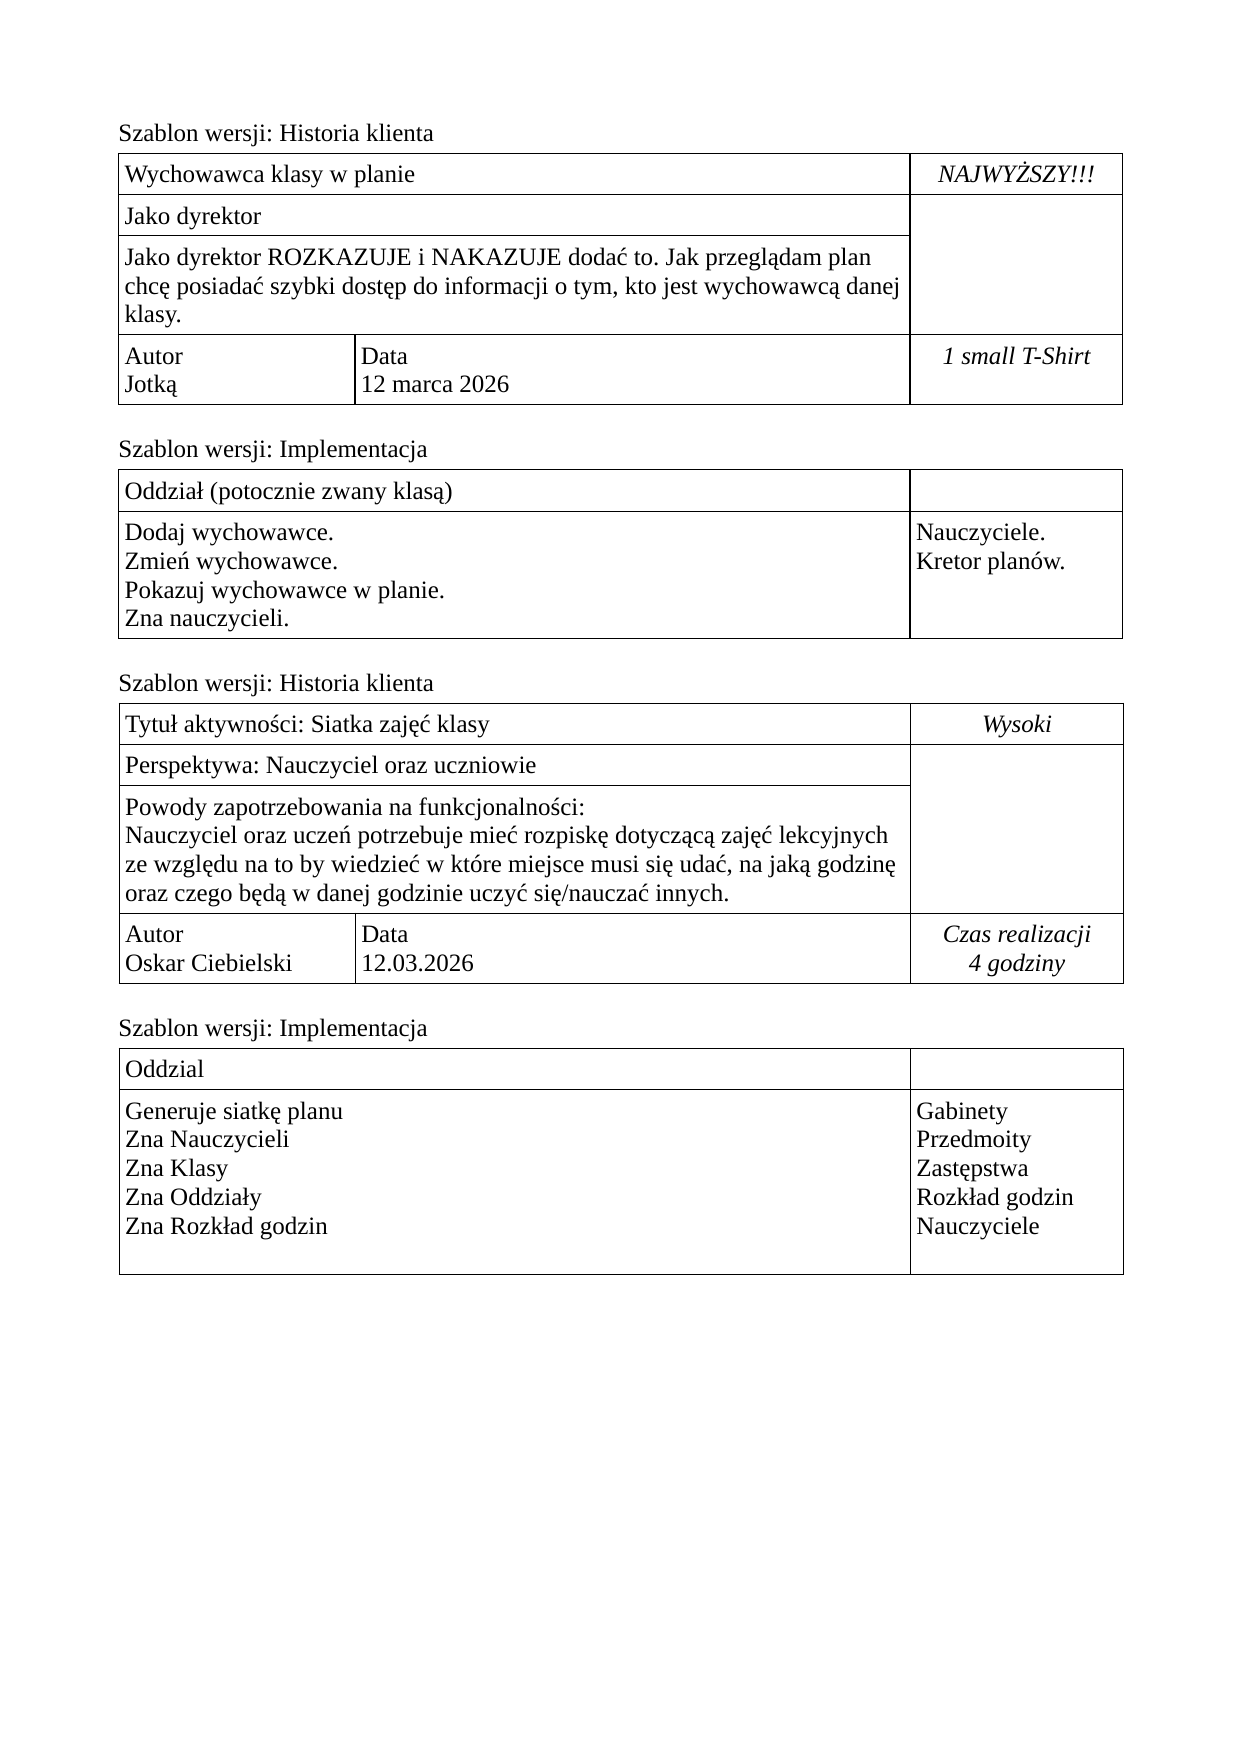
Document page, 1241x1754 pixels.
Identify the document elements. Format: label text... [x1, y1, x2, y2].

table_cell [911, 195, 1122, 334]
table_cell Powody zapotrzebowania na funkcjonalności: Nauczyciel oraz uczeń potrzebuje mieć rozpiskę dotyczącą zajęć lekcyjnych ze względu na to by wiedzieć w które miejsce musi się udać, na jaką godzinę oraz czego będą w danej godzinie uczyć się/nauczać innych. [120, 786, 910, 912]
table_header Oddział (potocznie zwany klasą) [119, 470, 909, 511]
table_cell 1 small T-Shirt [911, 335, 1122, 404]
table_cell Autor Oskar Ciebielski [120, 914, 355, 982]
text Szablon wersji: Implementacja [118, 1013, 1122, 1042]
table_header [911, 470, 1122, 511]
table_header [911, 1049, 1123, 1089]
table_cell Gabinety Przedmoity Zastępstwa Rozkład godzin Nauczyciele [911, 1090, 1123, 1274]
table_header Tytuł aktywności: Siatka zajęć klasy [120, 704, 910, 744]
table_cell Nauczyciele. Kretor planów. [911, 512, 1122, 638]
text Szablon wersji: Historia klienta [118, 118, 1122, 147]
table_header Wysoki [911, 704, 1123, 744]
table_cell Czas realizacji 4 godziny [911, 914, 1123, 982]
table_cell Data 12.03.2026 [356, 914, 910, 982]
table_cell Jako dyrektor ROZKAZUJE i NAKAZUJE dodać to. Jak przeglądam plan chcę posiadać szybki dostęp do informacji o tym, kto jest wychowawcą danej klasy. [119, 236, 909, 334]
text Szablon wersji: Implementacja [118, 434, 1122, 463]
table_cell Generuje siatkę planu Zna Nauczycieli Zna Klasy Zna Oddziały Zna Rozkład godzin [120, 1090, 910, 1274]
table_header Wychowawca klasy w planie [119, 154, 909, 194]
text Szablon wersji: Historia klienta [118, 668, 1122, 697]
table_cell Perspektywa: Nauczyciel oraz uczniowie [120, 745, 910, 785]
table_cell Jako dyrektor [119, 195, 909, 235]
table_header Oddzial [120, 1049, 910, 1089]
table_cell [911, 745, 1123, 912]
table_cell Data 12 marca 2026 [356, 335, 909, 404]
table_header NAJWYŻSZY!!! [911, 154, 1122, 194]
table_cell Autor Jotką [119, 335, 354, 404]
table_cell Dodaj wychowawce. Zmień wychowawce. Pokazuj wychowawce w planie. Zna nauczycieli. [119, 512, 909, 638]
